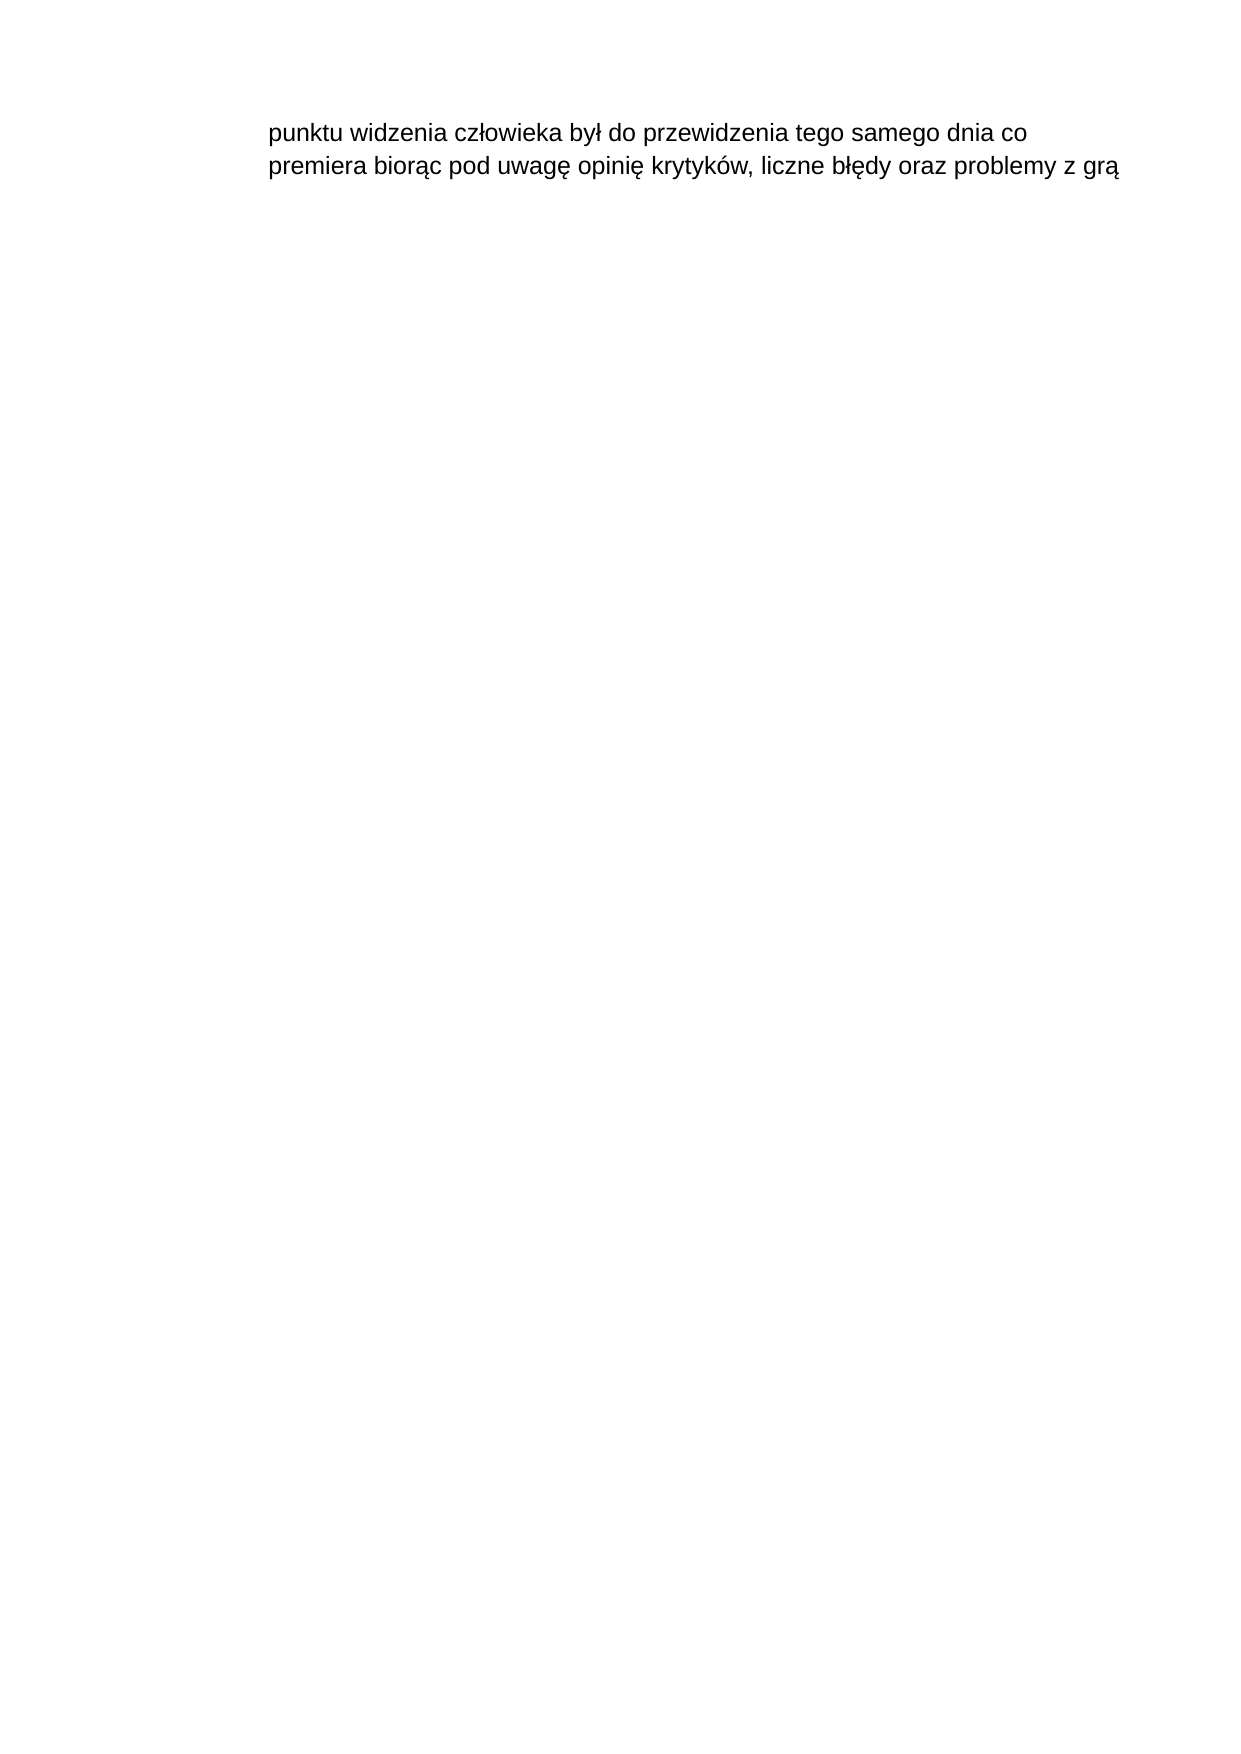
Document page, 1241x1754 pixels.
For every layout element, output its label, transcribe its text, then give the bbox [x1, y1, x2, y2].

list punktu widzenia człowieka był do przewidzenia tego samego dnia co premiera biorąc pod uwagę opinię krytyków, liczne błędy oraz problemy z grą [231, 118, 1122, 180]
